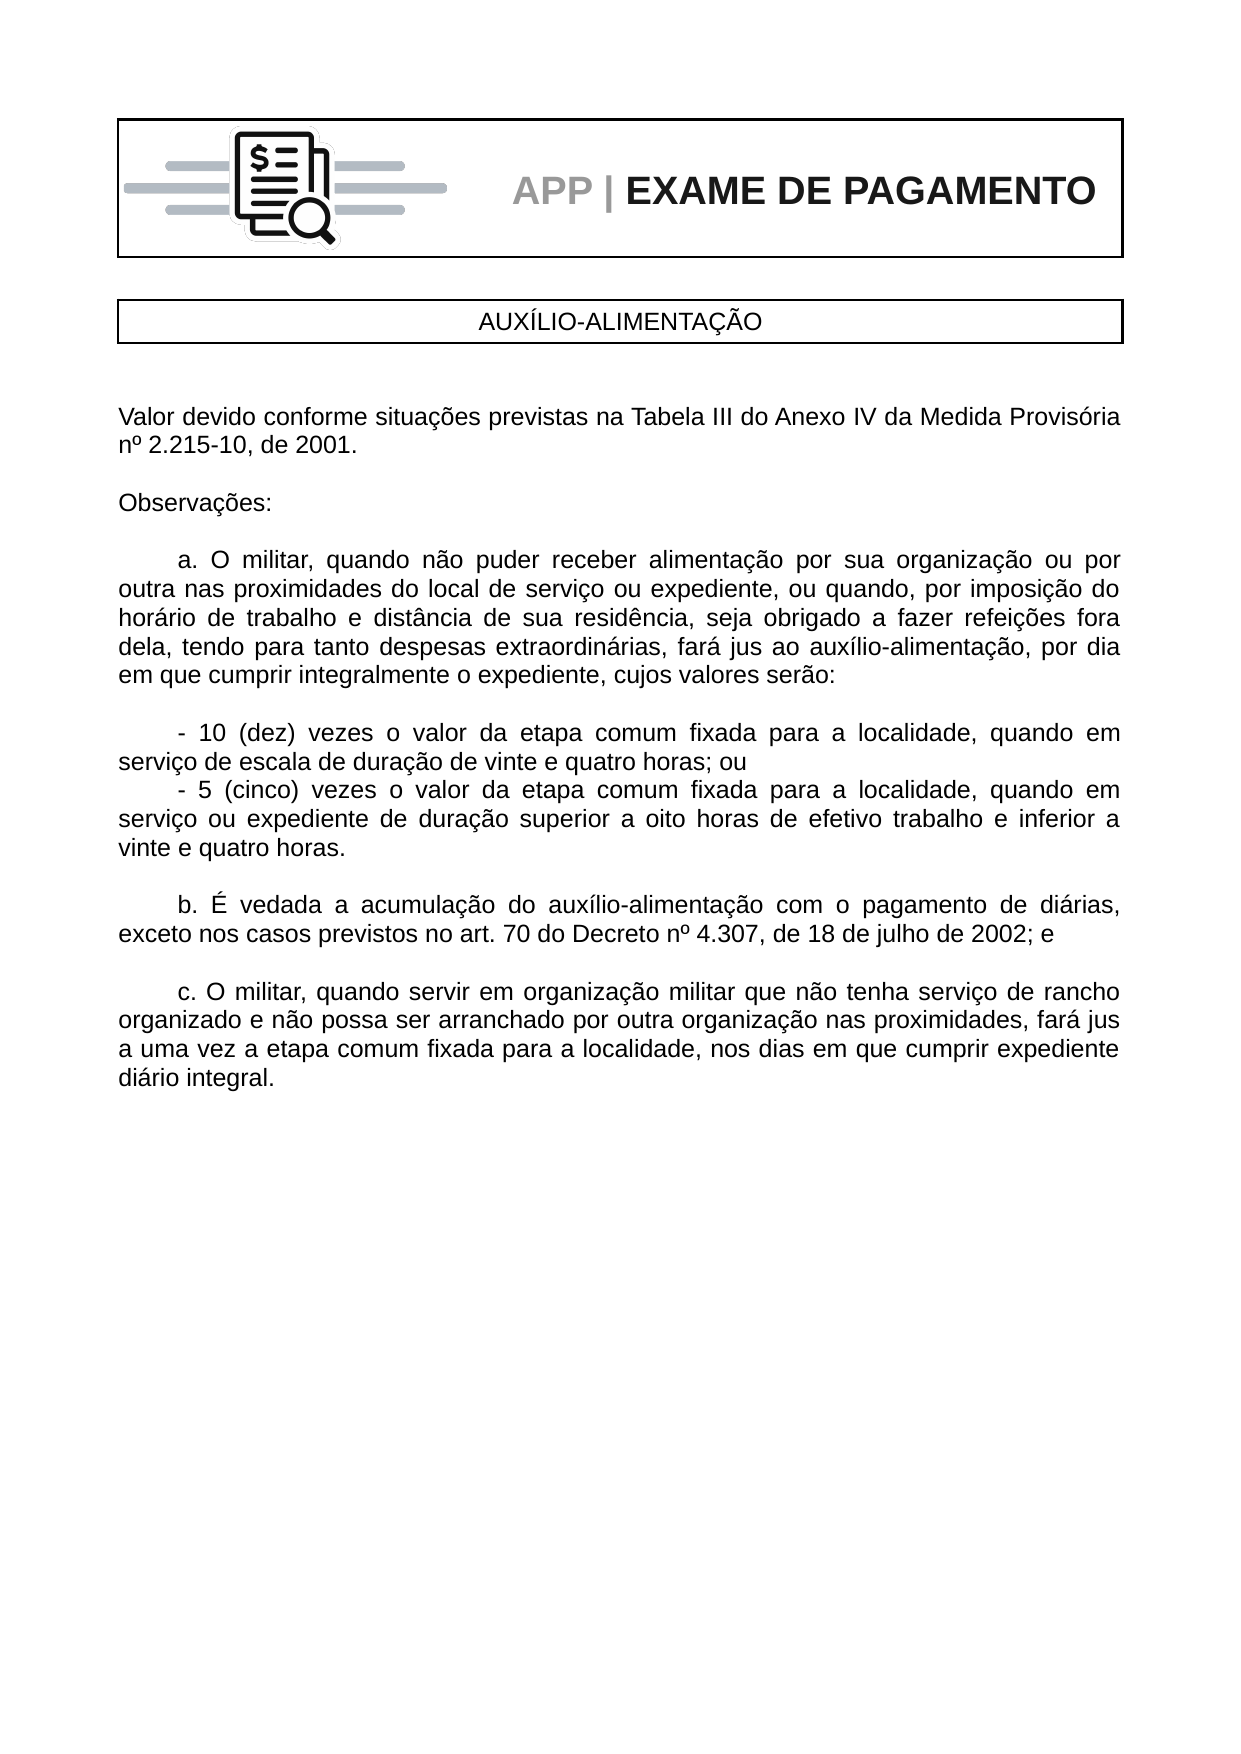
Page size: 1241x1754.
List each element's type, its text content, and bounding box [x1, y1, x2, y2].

table_cell [118, 258, 1123, 298]
text b. É vedada a acumulação do auxílio-alimentação com o pagamento de diárias, exceto nos casos previstos no art. 70 do Decreto nº 4.307, de 18 de julho de 2002; e [118, 890, 1122, 948]
table_header [119, 121, 453, 256]
text - 10 (dez) vezes o valor da etapa comum fixada para a localidade, quando em serviço de escala de duração de vinte e quatro horas; ou [118, 718, 1122, 775]
table_header APP | EXAME DE PAGAMENTO [453, 121, 1121, 256]
picture [123, 126, 447, 250]
text Valor devido conforme situações previstas na Tabela III do Anexo IV da Medida Provisória nº 2.215-10, de 2001. [118, 401, 1122, 459]
text c. O militar, quando servir em organização militar que não tenha serviço de rancho organizado e não possa ser arranchado por outra organização nas proximidades, fará jus a uma vez a etapa comum fixada para a localidade, nos dias em que cumprir expediente diário integral. [118, 976, 1122, 1091]
text - 5 (cinco) vezes o valor da etapa comum fixada para a localidade, quando em serviço ou expediente de duração superior a oito horas de efetivo trabalho e inferior a vinte e quatro horas. [118, 775, 1122, 861]
table_cell AUXÍLIO-ALIMENTAÇÃO [119, 301, 1121, 341]
text a. O militar, quando não puder receber alimentação por sua organização ou por outra nas proximidades do local de serviço ou expediente, ou quando, por imposição do horário de trabalho e distância de sua residência, seja obrigado a fazer refeições fora dela, tendo para tanto despesas extraordinárias, fará jus ao auxílio-alimentação, por dia em que cumprir integralmente o expediente, cujos valores serão: [118, 545, 1122, 689]
text Observações: [118, 488, 1122, 516]
